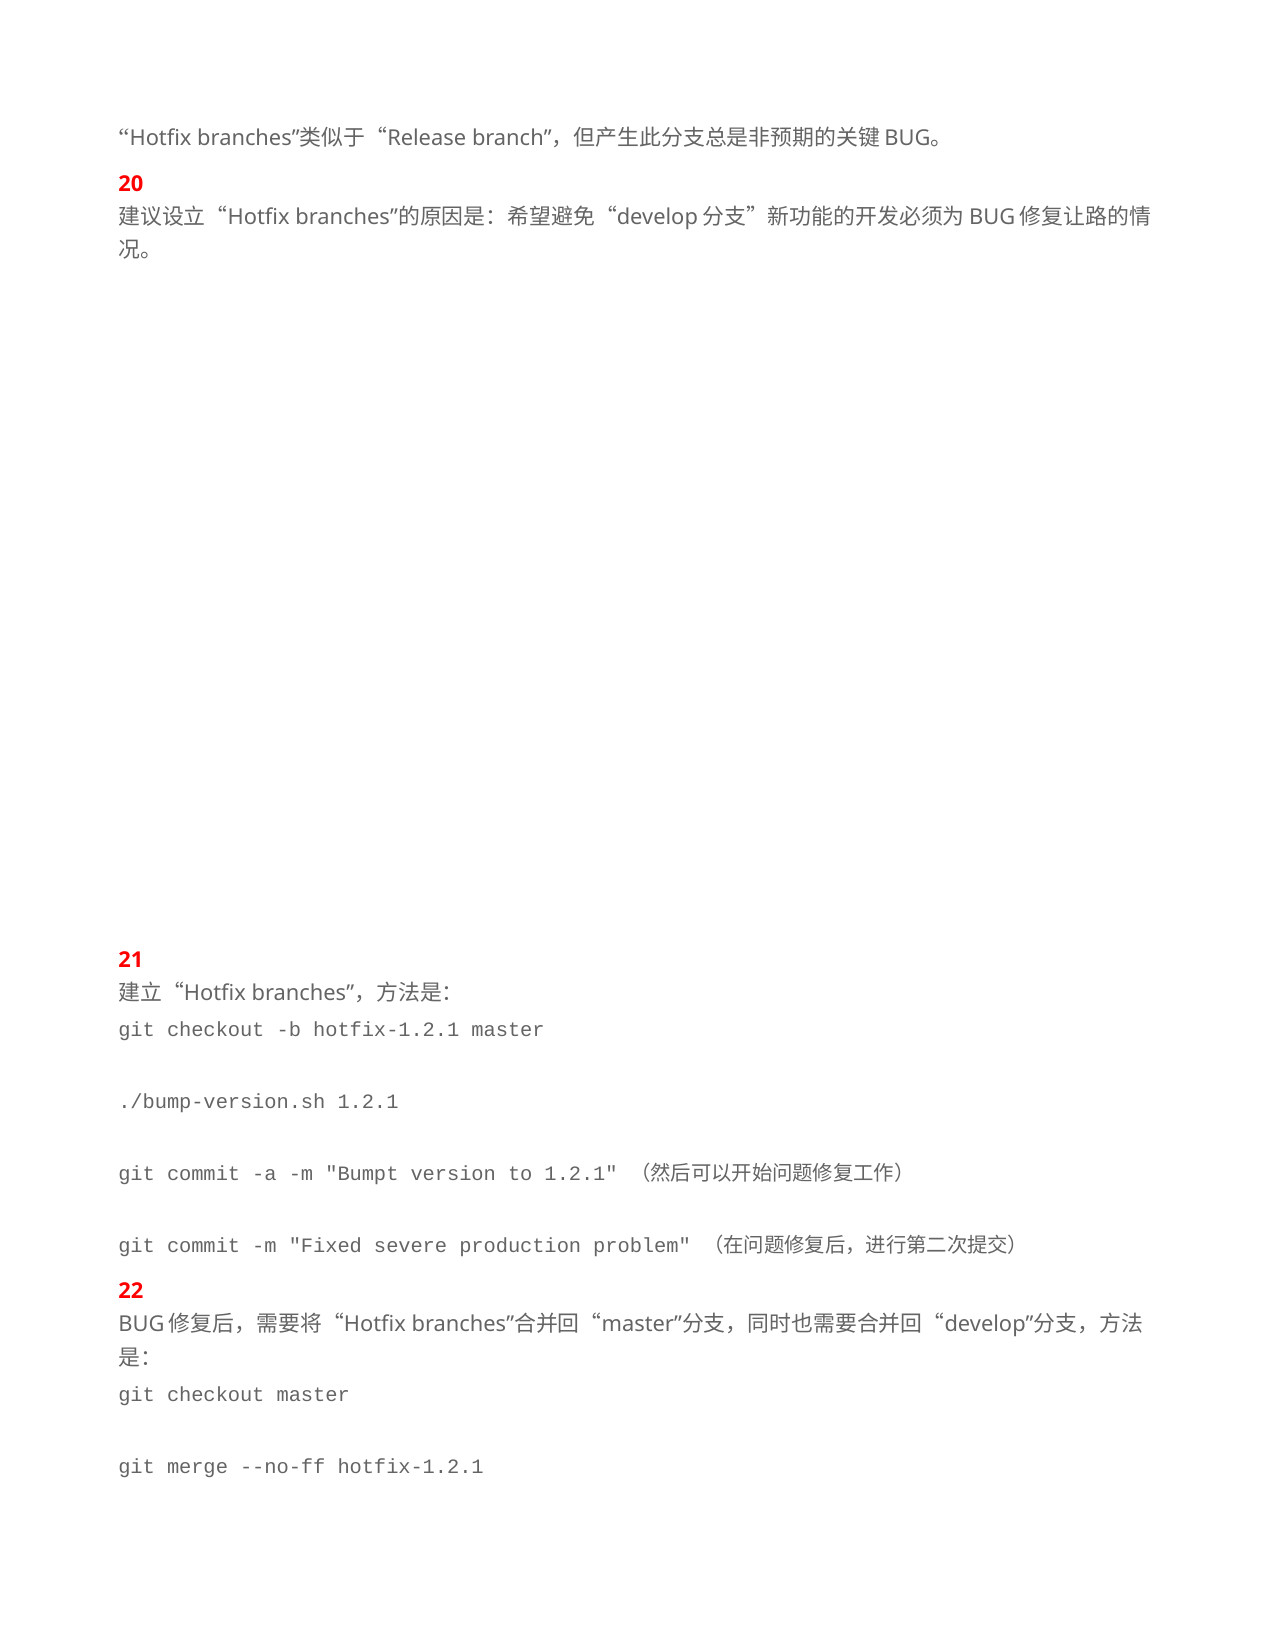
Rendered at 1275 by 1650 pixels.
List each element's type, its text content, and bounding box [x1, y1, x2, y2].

text 22 [118, 1272, 1157, 1305]
text git checkout -b hotfix-1.2.1 master [118, 1019, 1157, 1042]
text 21 [118, 940, 1157, 973]
text 建立“Hotfix branches”，方法是： [118, 973, 1157, 1007]
text 建议设立“Hotfix branches”的原因是：希望避免“develop分支”新功能的开发必须为BUG修复让路的情况。 [118, 197, 1157, 264]
text “Hotfix branches”类似于“Release branch”，但产生此分支总是非预期的关键BUG。 [118, 118, 1157, 151]
text git commit -m "Fixed severe production problem" （在问题修复后，进行第二次提交） [118, 1236, 1157, 1259]
text git checkout master [118, 1384, 1157, 1407]
text git commit -a -m "Bumpt version to 1.2.1" （然后可以开始问题修复工作） [118, 1164, 1157, 1187]
text ./bump-version.sh 1.2.1 [118, 1091, 1157, 1114]
text BUG修复后，需要将“Hotfix branches”合并回“master”分支，同时也需要合并回“develop”分支，方法是： [118, 1305, 1157, 1372]
text git merge --no-ff hotfix-1.2.1 [118, 1456, 1157, 1479]
text 20 [118, 164, 1157, 197]
